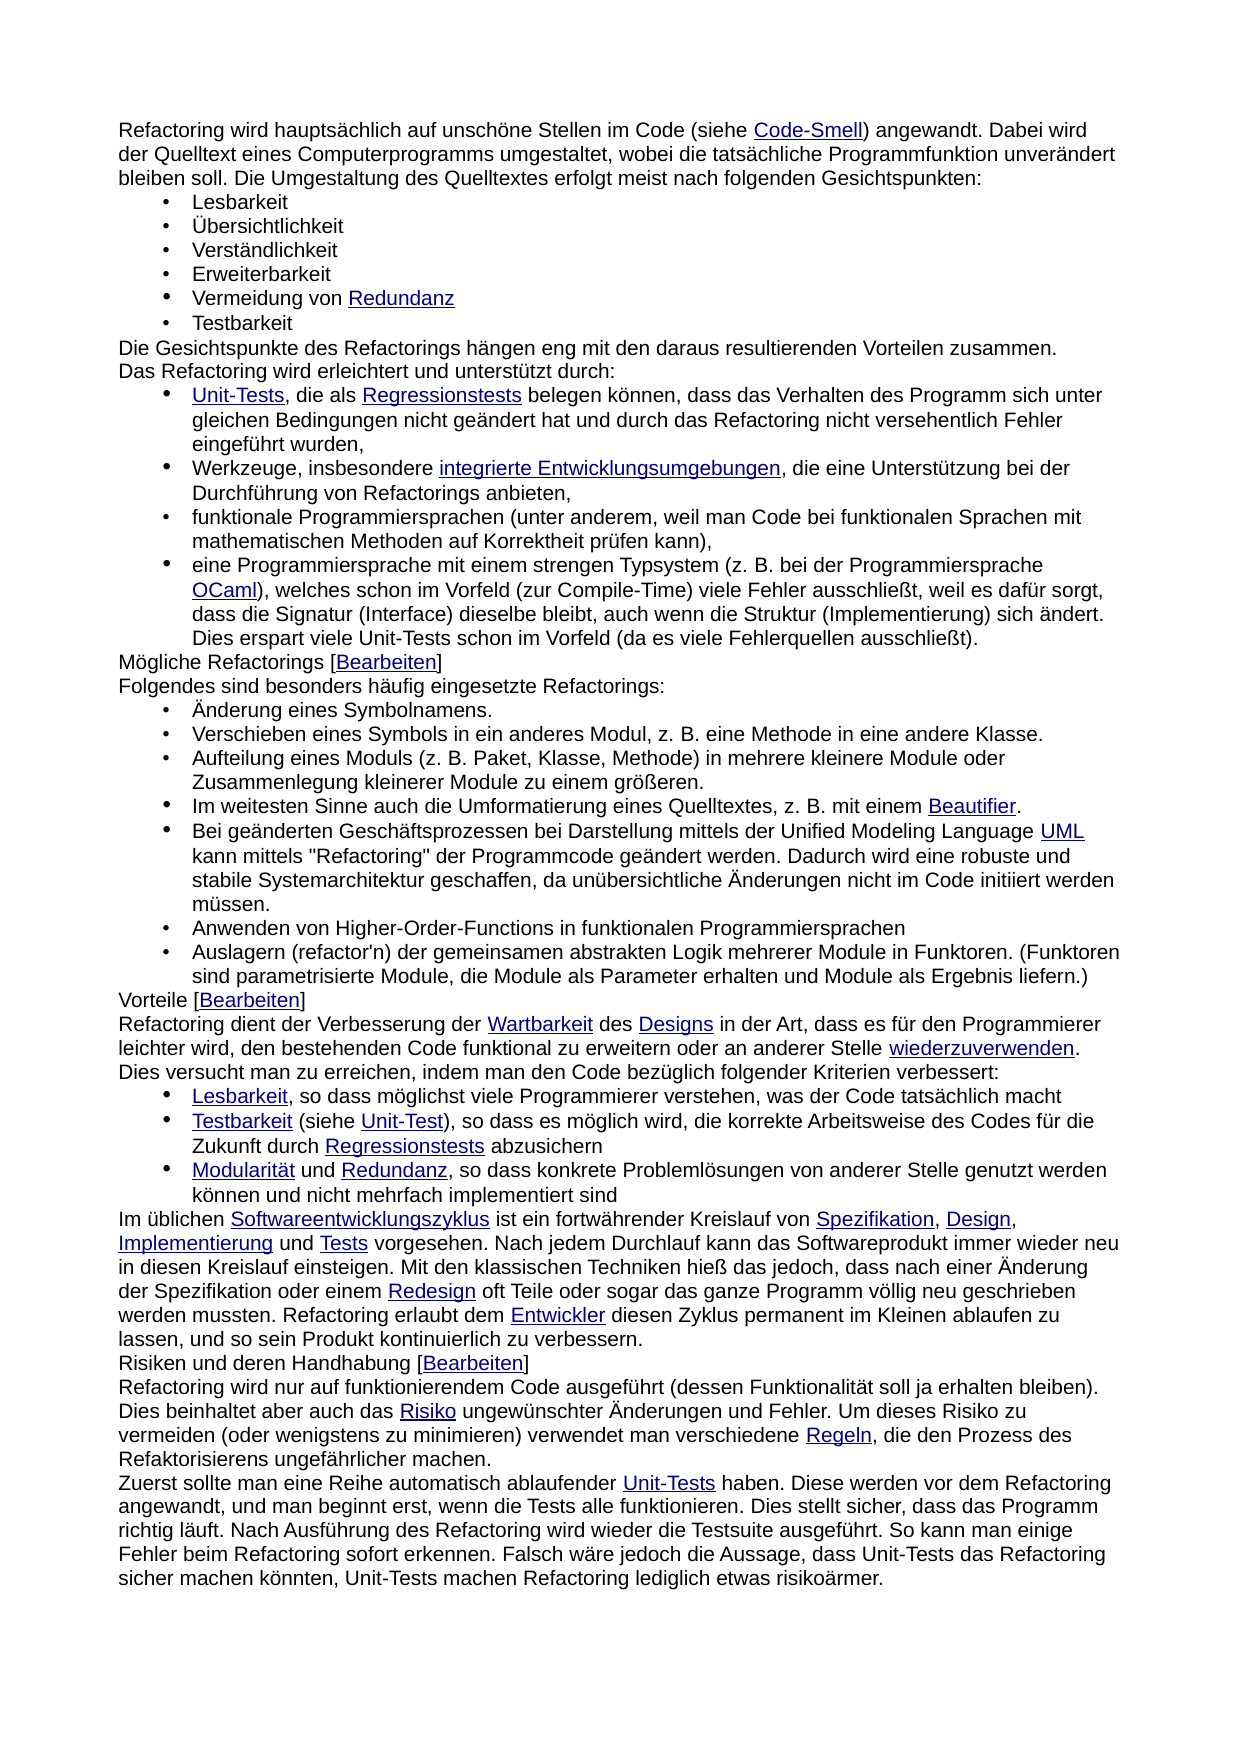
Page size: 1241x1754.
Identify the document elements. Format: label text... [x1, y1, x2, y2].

list Werkzeuge, insbesondere integrierte Entwicklungsumgebungen, die eine Unterstützung bei der Durchführung von Refactorings anbieten, [162, 456, 1122, 505]
list Übersichtlichkeit [162, 214, 1122, 238]
list Verständlichkeit [162, 238, 1122, 262]
list funktionale Programmiersprachen (unter anderem, weil man Code bei funktionalen Sprachen mit mathematischen Methoden auf Korrektheit prüfen kann), [162, 505, 1122, 553]
text Refactoring dient der Verbesserung der Wartbarkeit des Designs in der Art, dass es für den Programmierer leichter wird, den bestehenden Code funktional zu erweitern oder an anderer Stelle wiederzuverwenden. Dies versucht man zu erreichen, indem man den Code bezüglich folgender Kriterien verbessert: [118, 1012, 1122, 1084]
text Refactoring wird nur auf funktionierendem Code ausgeführt (dessen Funktionalität soll ja erhalten bleiben). Dies beinhaltet aber auch das Risiko ungewünschter Änderungen und Fehler. Um dieses Risiko zu vermeiden (oder wenigstens zu minimieren) verwendet man verschiedene Regeln, die den Prozess des Refaktorisierens ungefährlicher machen. [118, 1374, 1122, 1470]
list Auslagern (refactor'n) der gemeinsamen abstrakten Logik mehrerer Module in Funktoren. (Funktoren sind parametrisierte Module, die Module als Parameter erhalten und Module als Ergebnis liefern.) [162, 940, 1122, 988]
list Verschieben eines Symbols in ein anderes Modul, z. B. eine Methode in eine andere Klasse. [162, 722, 1122, 746]
list eine Programmiersprache mit einem strengen Typsystem (z. B. bei der Programmiersprache OCaml), welches schon im Vorfeld (zur Compile-Time) viele Fehler ausschließt, weil es dafür sorgt, dass die Signatur (Interface) dieselbe bleibt, auch wenn die Struktur (Implementierung) sich ändert. Dies erspart viele Unit-Tests schon im Vorfeld (da es viele Fehlerquellen ausschließt). [162, 553, 1122, 650]
list Erweiterbarkeit [162, 262, 1122, 286]
list Änderung eines Symbolnamens. [162, 698, 1122, 722]
list Modularität und Redundanz, so dass konkrete Problemlösungen von anderer Stelle genutzt werden können und nicht mehrfach implementiert sind [162, 1158, 1122, 1207]
text Zuerst sollte man eine Reihe automatisch ablaufender Unit-Tests haben. Diese werden vor dem Refactoring angewandt, und man beginnt erst, wenn die Tests alle funktionieren. Dies stellt sicher, dass das Programm richtig läuft. Nach Ausführung des Refactoring wird wieder die Testsuite ausgeführt. So kann man einige Fehler beim Refactoring sofort erkennen. Falsch wäre jedoch die Aussage, dass Unit-Tests das Refactoring sicher machen könnten, Unit-Tests machen Refactoring lediglich etwas risikoärmer. [118, 1470, 1122, 1590]
text Im üblichen Softwareentwicklungszyklus ist ein fortwährender Kreislauf von Spezifikation, Design, Implementierung und Tests vorgesehen. Nach jedem Durchlauf kann das Softwareprodukt immer wieder neu in diesen Kreislauf einsteigen. Mit den klassischen Techniken hieß das jedoch, dass nach einer Änderung der Spezifikation oder einem Redesign oft Teile oder sogar das ganze Programm völlig neu geschrieben werden mussten. Refactoring erlaubt dem Entwickler diesen Zyklus permanent im Kleinen ablaufen zu lassen, und so sein Produkt kontinuierlich zu verbessern. [118, 1207, 1122, 1351]
text Refactoring wird hauptsächlich auf unschöne Stellen im Code (siehe Code-Smell) angewandt. Dabei wird der Quelltext eines Computerprogramms umgestaltet, wobei die tatsächliche Programmfunktion unverändert bleiben soll. Die Umgestaltung des Quelltextes erfolgt meist nach folgenden Gesichtspunkten: [118, 118, 1122, 190]
subtitle Risiken und deren Handhabung [Bearbeiten] [118, 1351, 1122, 1374]
text Folgendes sind besonders häufig eingesetzte Refactorings: [118, 674, 1122, 698]
list Testbarkeit [162, 311, 1122, 335]
list Unit-Tests, die als Regressionstests belegen können, dass das Verhalten des Programm sich unter gleichen Bedingungen nicht geändert hat und durch das Refactoring nicht versehentlich Fehler eingeführt wurden, [162, 383, 1122, 456]
list Bei geänderten Geschäftsprozessen bei Darstellung mittels der Unified Modeling Language UML kann mittels "Refactoring" der Programmcode geändert werden. Dadurch wird eine robuste und stabile Systemarchitektur geschaffen, da unübersichtliche Änderungen nicht im Code initiiert werden müssen. [162, 819, 1122, 916]
list Testbarkeit (siehe Unit-Test), so dass es möglich wird, die korrekte Arbeitsweise des Codes für die Zukunft durch Regressionstests abzusichern [162, 1109, 1122, 1158]
list Lesbarkeit, so dass möglichst viele Programmierer verstehen, was der Code tatsächlich macht [162, 1084, 1122, 1109]
list Im weitesten Sinne auch die Umformatierung eines Quelltextes, z. B. mit einem Beautifier. [162, 794, 1122, 819]
list Aufteilung eines Moduls (z. B. Paket, Klasse, Methode) in mehrere kleinere Module oder Zusammenlegung kleinerer Module zu einem größeren. [162, 746, 1122, 794]
list Anwenden von Higher-Order-Functions in funktionalen Programmiersprachen [162, 916, 1122, 940]
list Lesbarkeit [162, 190, 1122, 214]
text Das Refactoring wird erleichtert und unterstützt durch: [118, 359, 1122, 383]
list Vermeidung von Redundanz [162, 286, 1122, 311]
text Die Gesichtspunkte des Refactorings hängen eng mit den daraus resultierenden Vorteilen zusammen. [118, 335, 1122, 359]
subtitle Mögliche Refactorings [Bearbeiten] [118, 650, 1122, 674]
subtitle Vorteile [Bearbeiten] [118, 988, 1122, 1012]
